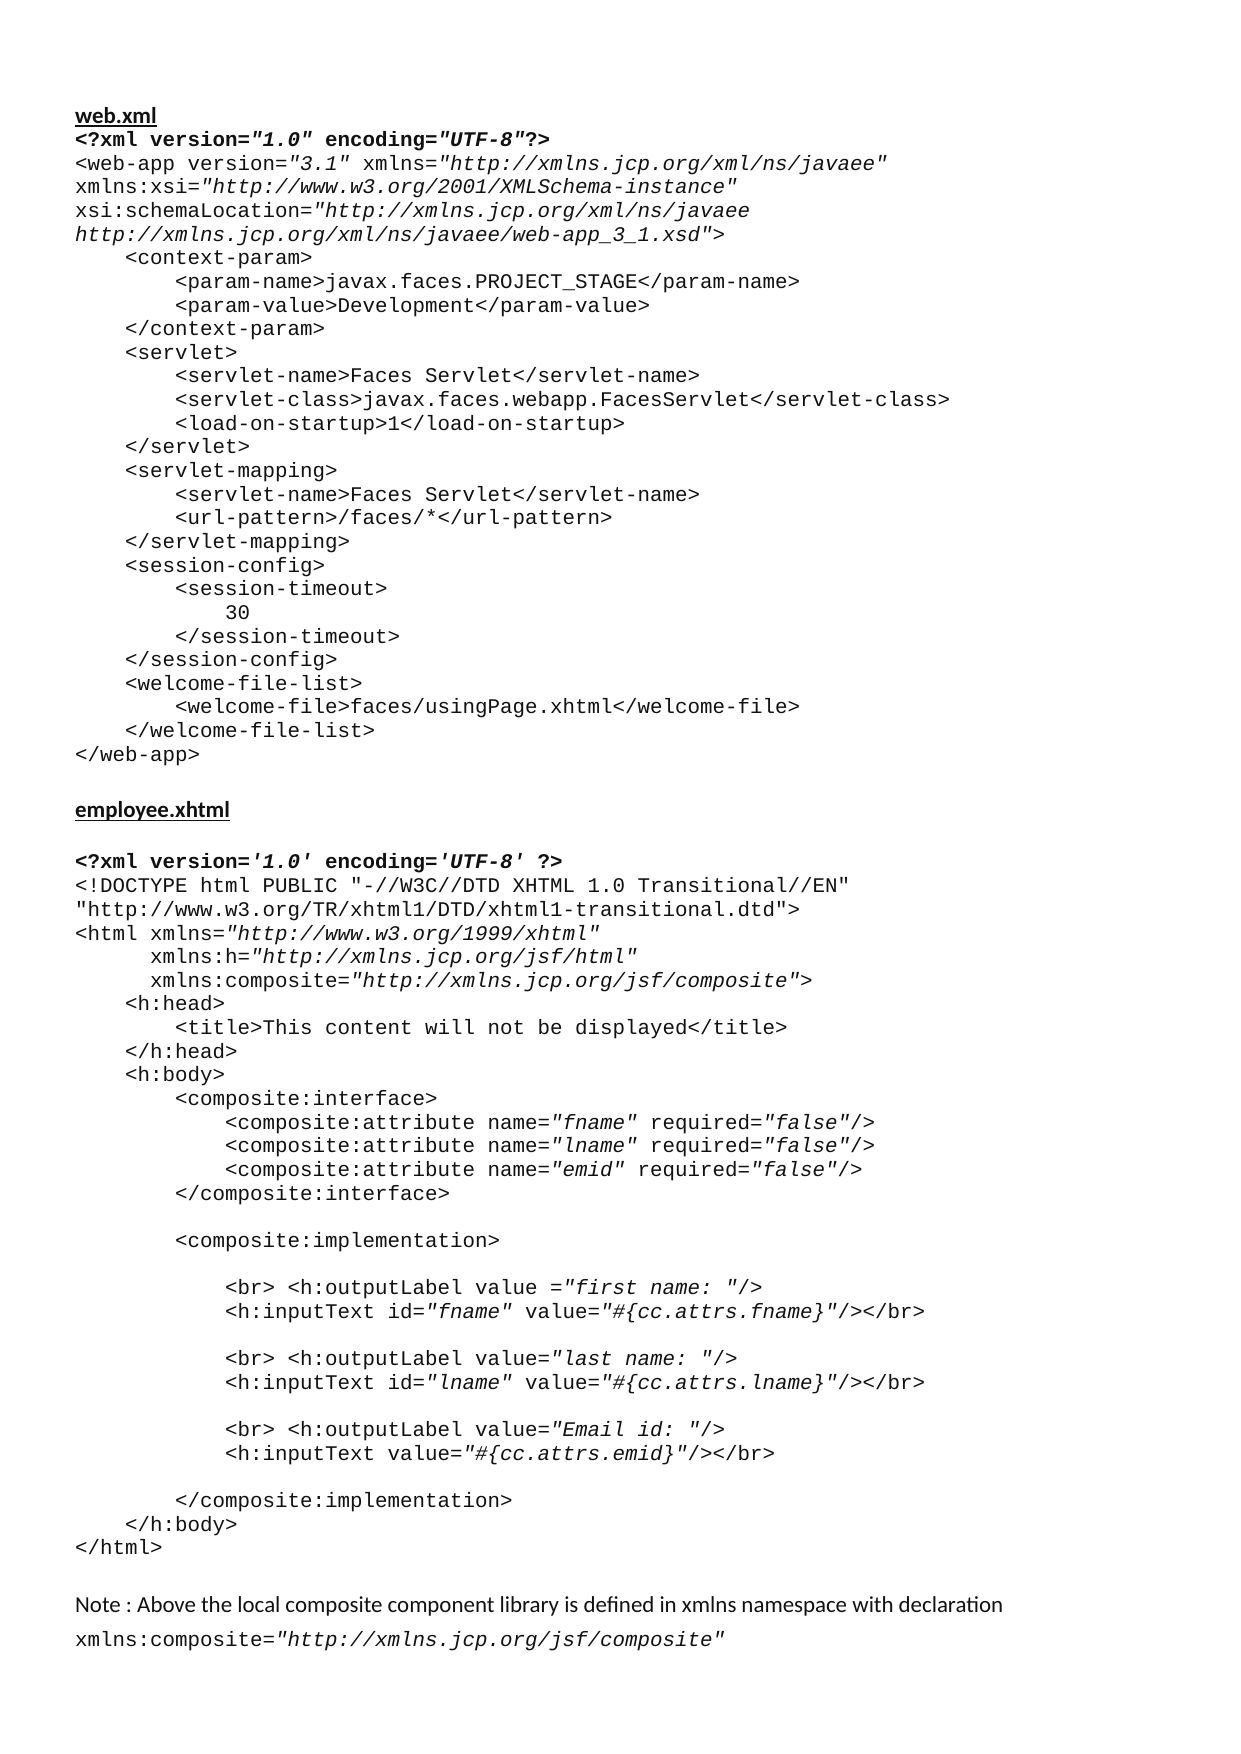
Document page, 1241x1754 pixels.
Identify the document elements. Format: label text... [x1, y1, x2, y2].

text <title>This content will not be displayed</title> [75, 1017, 1195, 1041]
text <?xml version="1.0" encoding="UTF-8"?> [75, 129, 1195, 153]
text <h:body> [75, 1064, 1195, 1088]
text </servlet> [75, 436, 1195, 460]
text <welcome-file-list> [75, 673, 1195, 697]
text xmlns:h="http://xmlns.jcp.org/jsf/html" [75, 946, 1195, 970]
text <param-value>Development</param-value> [75, 294, 1195, 318]
text web.xml [75, 101, 1195, 129]
text <context-param> [75, 247, 1195, 271]
text <h:inputText id="fname" value="#{cc.attrs.fname}"/></br> [75, 1301, 1195, 1324]
text <url-pattern>/faces/*</url-pattern> [75, 507, 1195, 531]
text <servlet-class>javax.faces.webapp.FacesServlet</servlet-class> [75, 389, 1195, 413]
text <html xmlns="http://www.w3.org/1999/xhtml" [75, 922, 1195, 946]
text Note : Above the local composite component library is defined in xmlns namespace with declaration xmlns:composite="http://xmlns.jcp.org/jsf/composite" [75, 1590, 1195, 1653]
text <servlet-mapping> [75, 460, 1195, 484]
text <welcome-file>faces/usingPage.xhtml</welcome-file> [75, 697, 1195, 720]
text <session-config> [75, 555, 1195, 578]
text <web-app version="3.1" xmlns="http://xmlns.jcp.org/xml/ns/javaee" xmlns:xsi="http://www.w3.org/2001/XMLSchema-instance" xsi:schemaLocation="http://xmlns.jcp.org/xml/ns/javaee http://xmlns.jcp.org/xml/ns/javaee/web-app_3_1.xsd"> [75, 153, 1195, 247]
text </session-timeout> [75, 626, 1195, 649]
text </session-config> [75, 649, 1195, 673]
text <h:inputText value="#{cc.attrs.emid}"/></br> [75, 1443, 1195, 1466]
text <composite:implementation> [75, 1230, 1195, 1253]
text <composite:interface> [75, 1088, 1195, 1112]
text <br> <h:outputLabel value="last name: "/> [75, 1348, 1195, 1372]
text </welcome-file-list> [75, 720, 1195, 744]
text </servlet-mapping> [75, 531, 1195, 555]
text <session-timeout> [75, 578, 1195, 602]
text </context-param> [75, 318, 1195, 342]
text <?xml version='1.0' encoding='UTF-8' ?> [75, 852, 1195, 875]
text </html> [75, 1537, 1195, 1561]
text xmlns:composite="http://xmlns.jcp.org/jsf/composite"> [75, 970, 1195, 993]
text <composite:attribute name="lname" required="false"/> [75, 1135, 1195, 1159]
text <servlet-name>Faces Servlet</servlet-name> [75, 366, 1195, 389]
text employee.xhtml [75, 796, 1195, 823]
text <composite:attribute name="fname" required="false"/> [75, 1112, 1195, 1135]
text <param-name>javax.faces.PROJECT_STAGE</param-name> [75, 271, 1195, 294]
text </web-app> [75, 744, 1195, 767]
text <load-on-startup>1</load-on-startup> [75, 413, 1195, 436]
text <!DOCTYPE html PUBLIC "-//W3C//DTD XHTML 1.0 Transitional//EN" "http://www.w3.org/TR/xhtml1/DTD/xhtml1-transitional.dtd"> [75, 875, 1195, 922]
text </h:body> [75, 1514, 1195, 1537]
text </composite:implementation> [75, 1490, 1195, 1514]
text <composite:attribute name="emid" required="false"/> [75, 1159, 1195, 1183]
text <br> <h:outputLabel value="Email id: "/> [75, 1419, 1195, 1443]
text <servlet-name>Faces Servlet</servlet-name> [75, 484, 1195, 507]
text <br> <h:outputLabel value ="first name: "/> [75, 1277, 1195, 1301]
text </h:head> [75, 1041, 1195, 1064]
text <h:inputText id="lname" value="#{cc.attrs.lname}"/></br> [75, 1372, 1195, 1395]
text 30 [75, 602, 1195, 626]
text </composite:interface> [75, 1183, 1195, 1206]
text <h:head> [75, 993, 1195, 1017]
text <servlet> [75, 342, 1195, 366]
